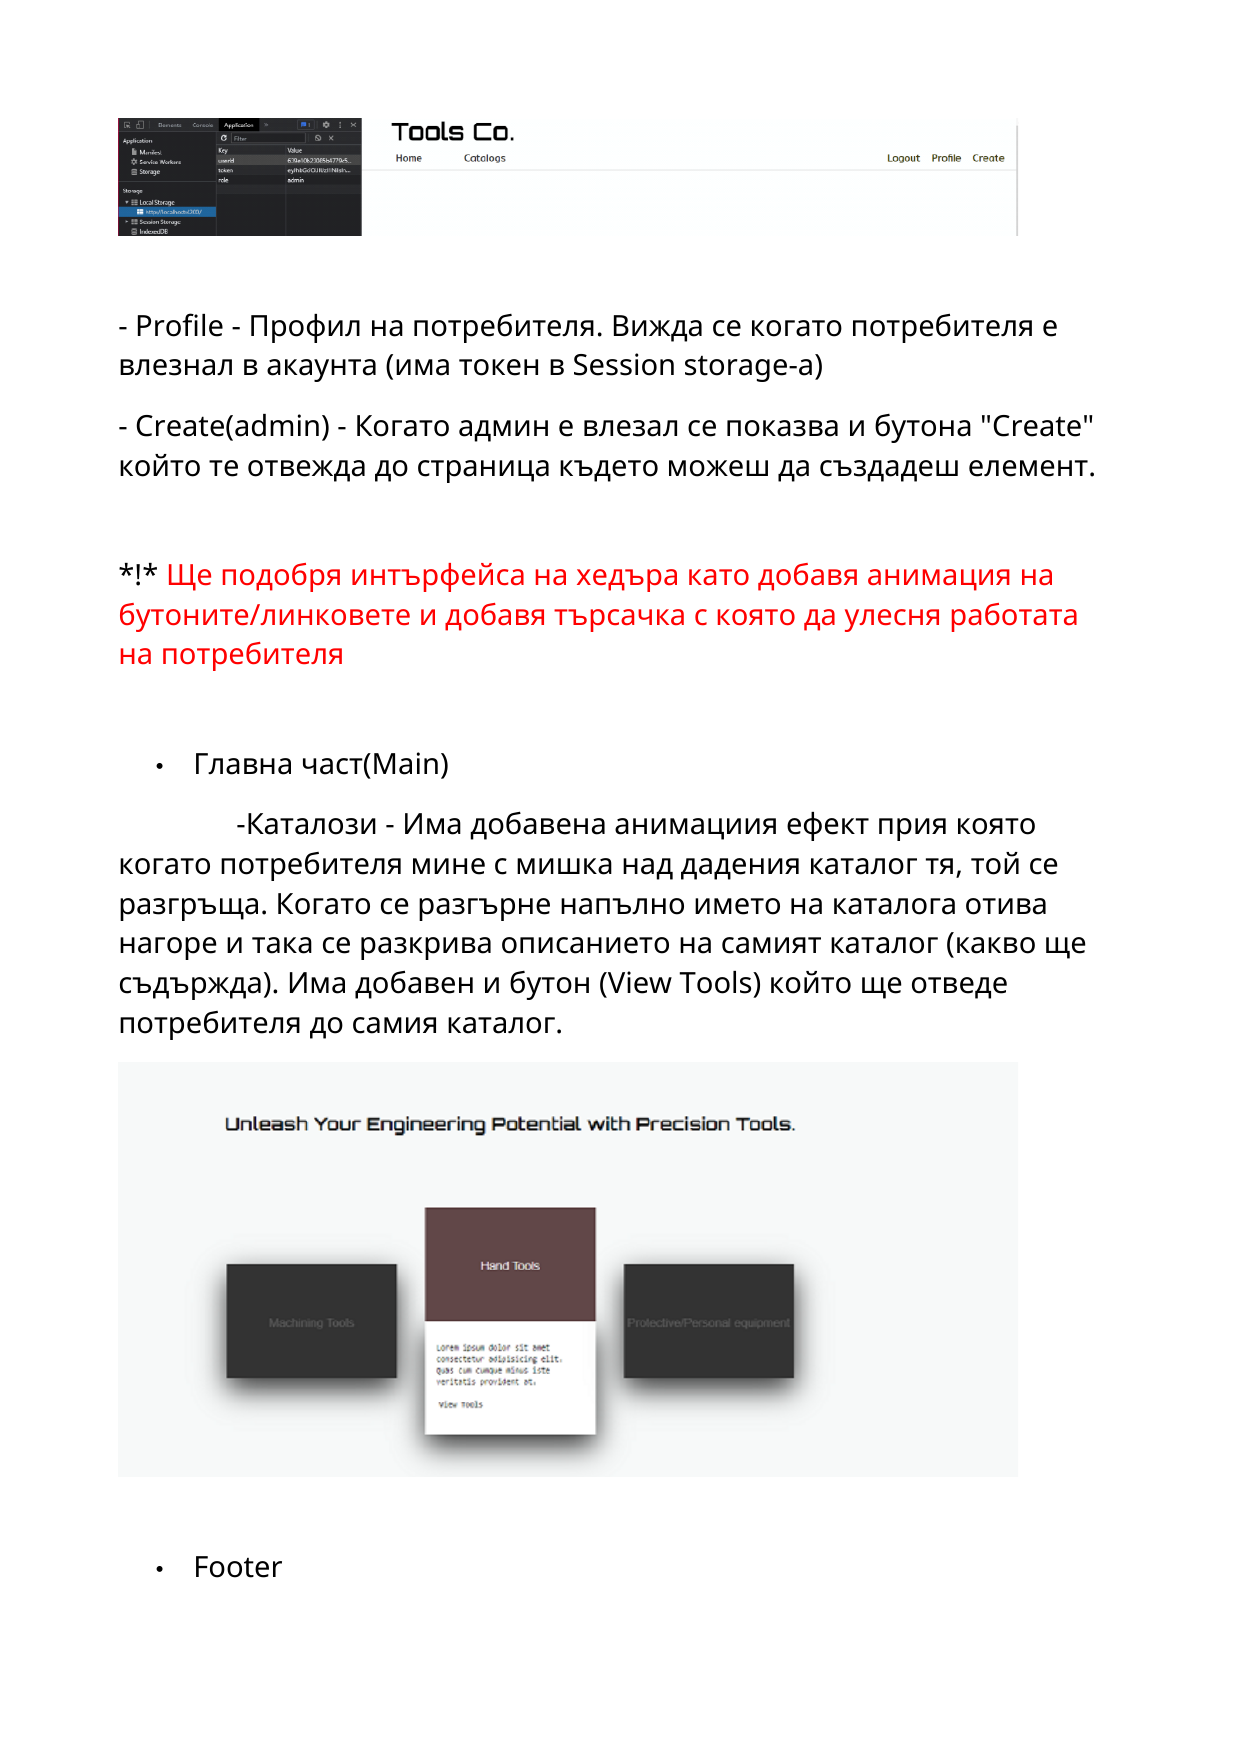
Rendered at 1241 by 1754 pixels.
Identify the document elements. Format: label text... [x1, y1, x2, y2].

text - Create(admin) - Когато админ е влезал се показва и бутона "Create" който те отвежда до страница където можеш да създадеш елемент. [118, 405, 1122, 484]
text -Каталози - Има добавена анимациия ефект прия която когато потребителя мине с мишка над дадения каталог тя, той се разгръща. Когато се разгърне напълно името на каталога отива нагоре и така се разкрива описанието на самият каталог (какво ще съдържда). Има добавен и бутон (View Tools) който ще отведе потребителя до самия каталог. [118, 803, 1122, 1042]
list Footer [156, 1546, 1122, 1586]
text - Profile - Профил на потребителя. Вижда се когато потребителя е влезнал в акаунта (има токен в Session storage-а) [118, 305, 1122, 384]
text *!* Ще подобря интърфейса на хедъра като добавя анимация на бутоните/линковете и добавя търсачка с която да улесня работата на потребителя [118, 554, 1122, 673]
list Главна част(Main) [156, 743, 1122, 783]
